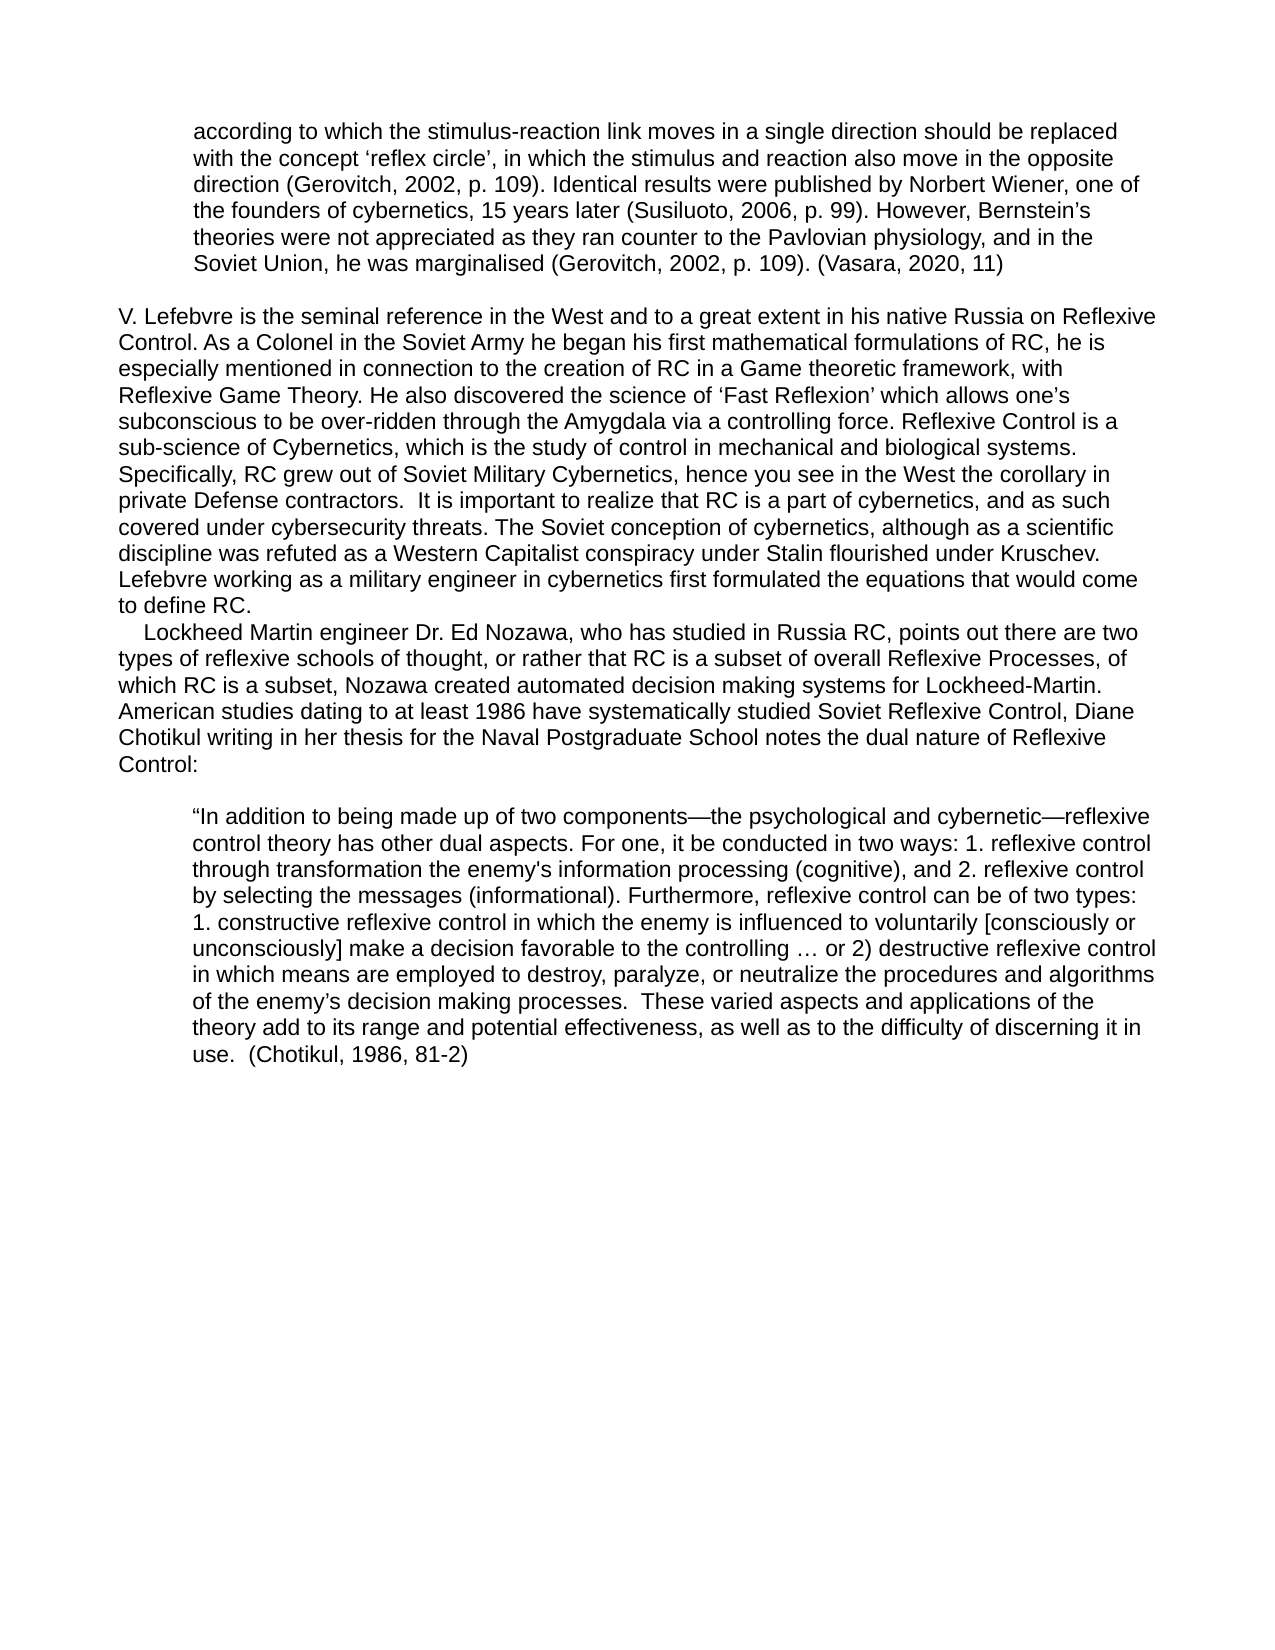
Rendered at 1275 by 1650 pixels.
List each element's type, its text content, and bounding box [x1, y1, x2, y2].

text according to which the stimulus-reaction link moves in a single direction should be replaced with the concept ‘reflex circle’, in which the stimulus and reaction also move in the opposite direction (Gerovitch, 2002, p. 109). Identical results were published by Norbert Wiener, one of the founders of cybernetics, 15 years later (Susiluoto, 2006, p. 99). However, Bernstein’s theories were not appreciated as they ran counter to the Pavlovian physiology, and in the Soviet Union, he was marginalised (Gerovitch, 2002, p. 109). (Vasara, 2020, 11) [193, 118, 1157, 276]
text V. Lefebvre is the seminal reference in the West and to a great extent in his native Russia on Reflexive Control. As a Colonel in the Soviet Army he began his first mathematical formulations of RC, he is especially mentioned in connection to the creation of RC in a Game theoretic framework, with Reflexive Game Theory. He also discovered the science of ‘Fast Reflexion’ which allows one’s subconscious to be over-ridden through the Amygdala via a controlling force. Reflexive Control is a sub-science of Cybernetics, which is the study of control in mechanical and biological systems. Specifically, RC grew out of Soviet Military Cybernetics, hence you see in the West the corollary in private Defense contractors. It is important to realize that RC is a part of cybernetics, and as such covered under cybersecurity threats. The Soviet conception of cybernetics, although as a scientific discipline was refuted as a Western Capitalist conspiracy under Stalin flourished under Kruschev. Lefebvre working as a military engineer in cybernetics first formulated the equations that would come to define RC. [118, 303, 1157, 619]
text Lockheed Martin engineer Dr. Ed Nozawa, who has studied in Russia RC, points out there are two types of reflexive schools of thought, or rather that RC is a subset of overall Reflexive Processes, of which RC is a subset, Nozawa created automated decision making systems for Lockheed-Martin. American studies dating to at least 1986 have systematically studied Soviet Reflexive Control, Diane Chotikul writing in her thesis for the Naval Postgraduate School notes the dual nature of Reflexive Control: [118, 619, 1157, 777]
text “In addition to being made up of two components—the psychological and cybernetic—reflexive control theory has other dual aspects. For one, it be conducted in two ways: 1. reflexive control through transformation the enemy's information processing (cognitive), and 2. reflexive control by selecting the messages (informational). Furthermore, reflexive control can be of two types: 1. constructive reflexive control in which the enemy is influenced to voluntarily [consciously or unconsciously] make a decision favorable to the controlling … or 2) destructive reflexive control in which means are employed to destroy, paralyze, or neutralize the procedures and algorithms of the enemy’s decision making processes. These varied aspects and applications of the theory add to its range and potential effectiveness, as well as to the difficulty of discerning it in use. (Chotikul, 1986, 81-2) [192, 803, 1157, 1067]
